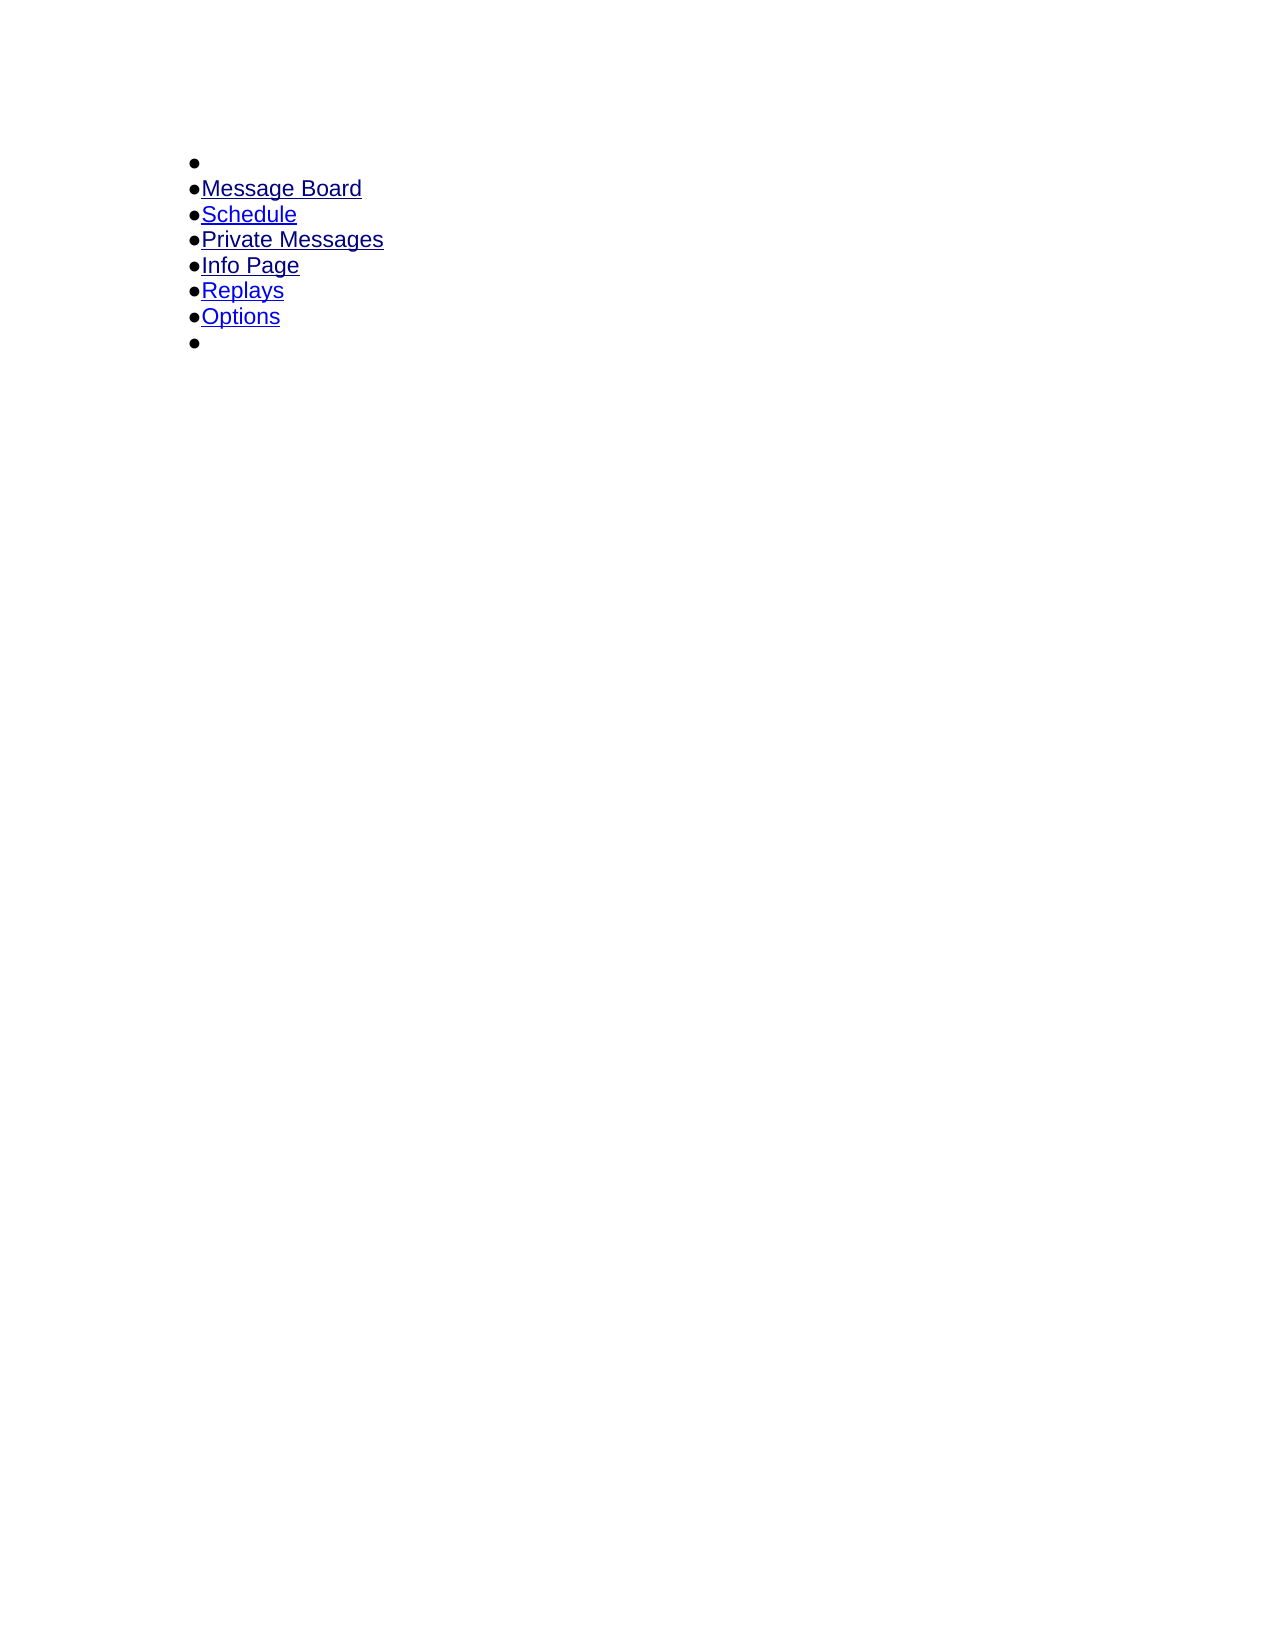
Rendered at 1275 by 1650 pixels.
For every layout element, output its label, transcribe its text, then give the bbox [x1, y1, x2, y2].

list Info Page [150, 252, 1125, 278]
list Replays [150, 278, 1125, 304]
list Private Messages [150, 227, 1125, 252]
list Schedule [150, 201, 1125, 227]
list Options [150, 304, 1125, 329]
list Message Board [150, 176, 1125, 201]
